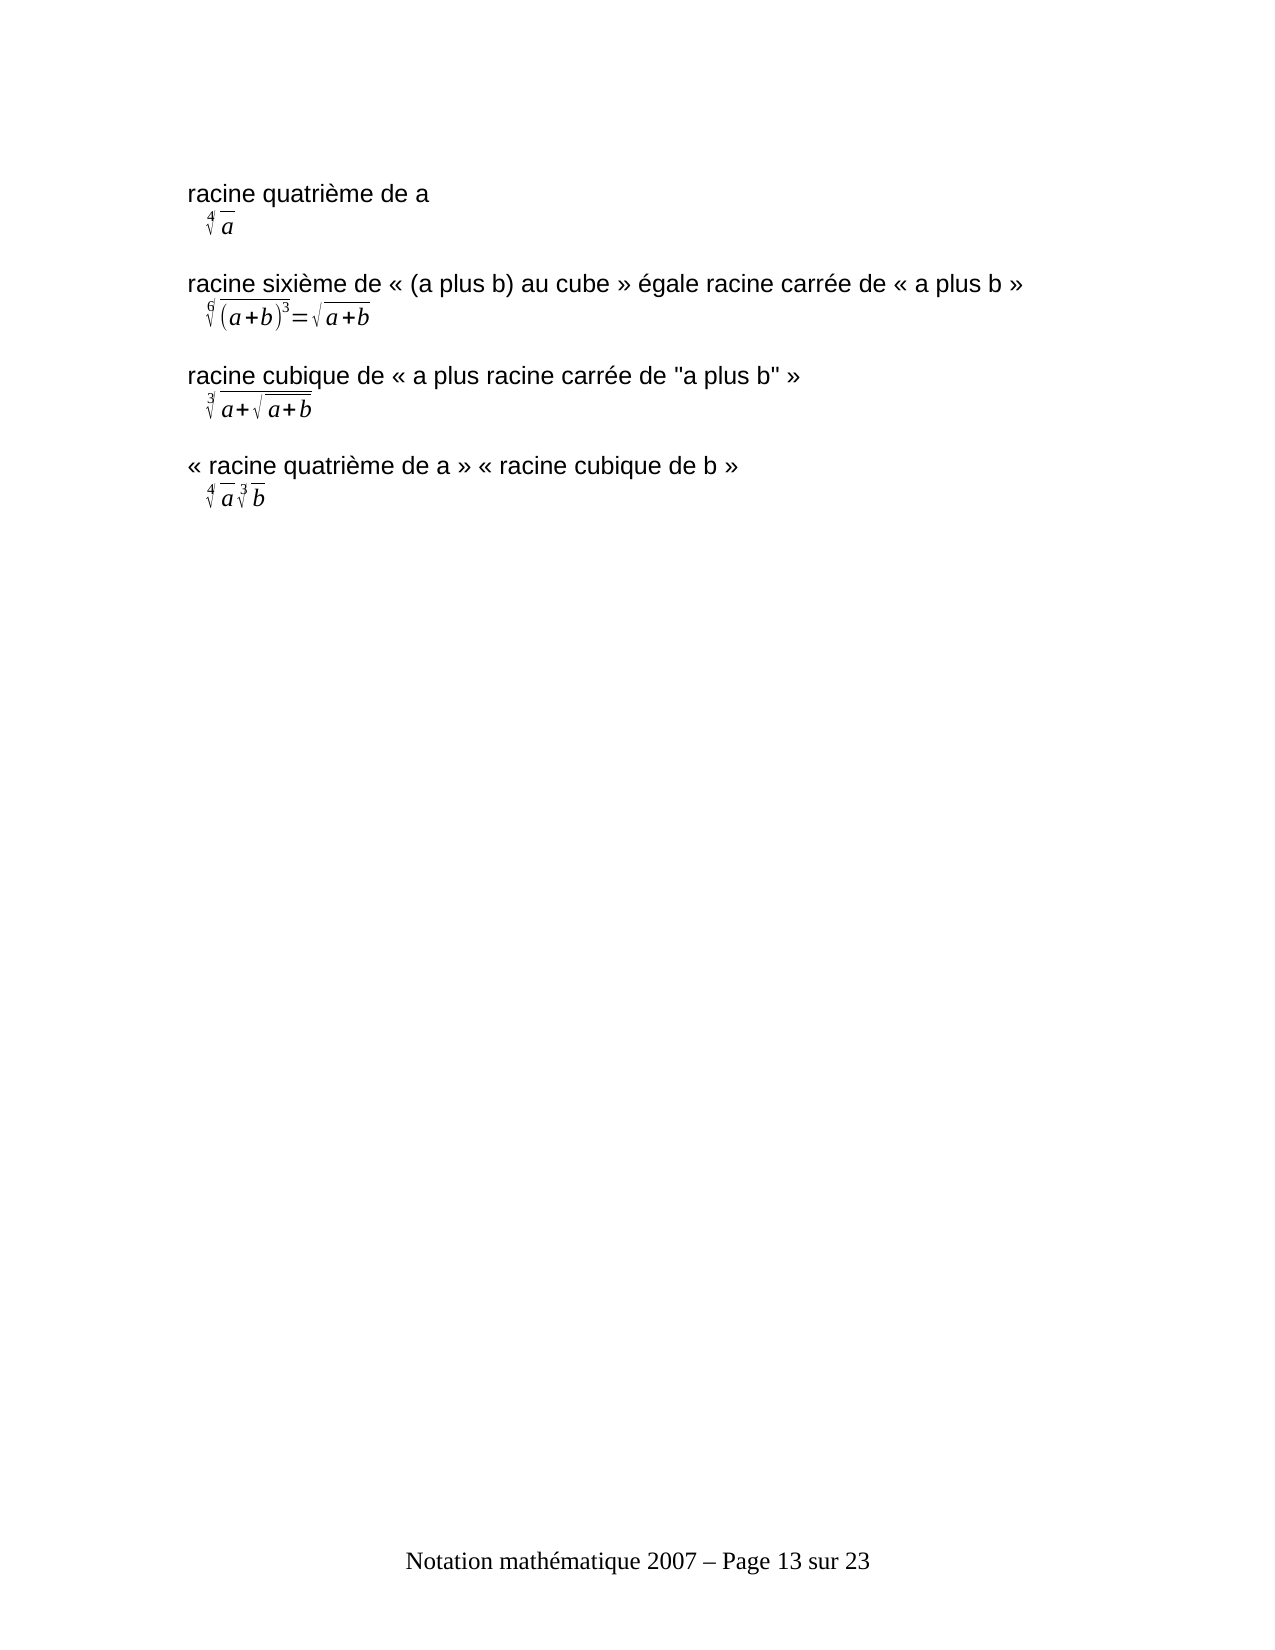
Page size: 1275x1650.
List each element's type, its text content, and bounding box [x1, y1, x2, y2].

text « racine quatrième de a » « racine cubique de b » [187, 451, 1087, 480]
text racine sixième de « (a plus b) au cube » égale racine carrée de « a plus b » [187, 268, 1087, 297]
text racine cubique de « a plus racine carrée de "a plus b" » [187, 361, 1087, 389]
text racine quatrième de a [187, 179, 1087, 207]
